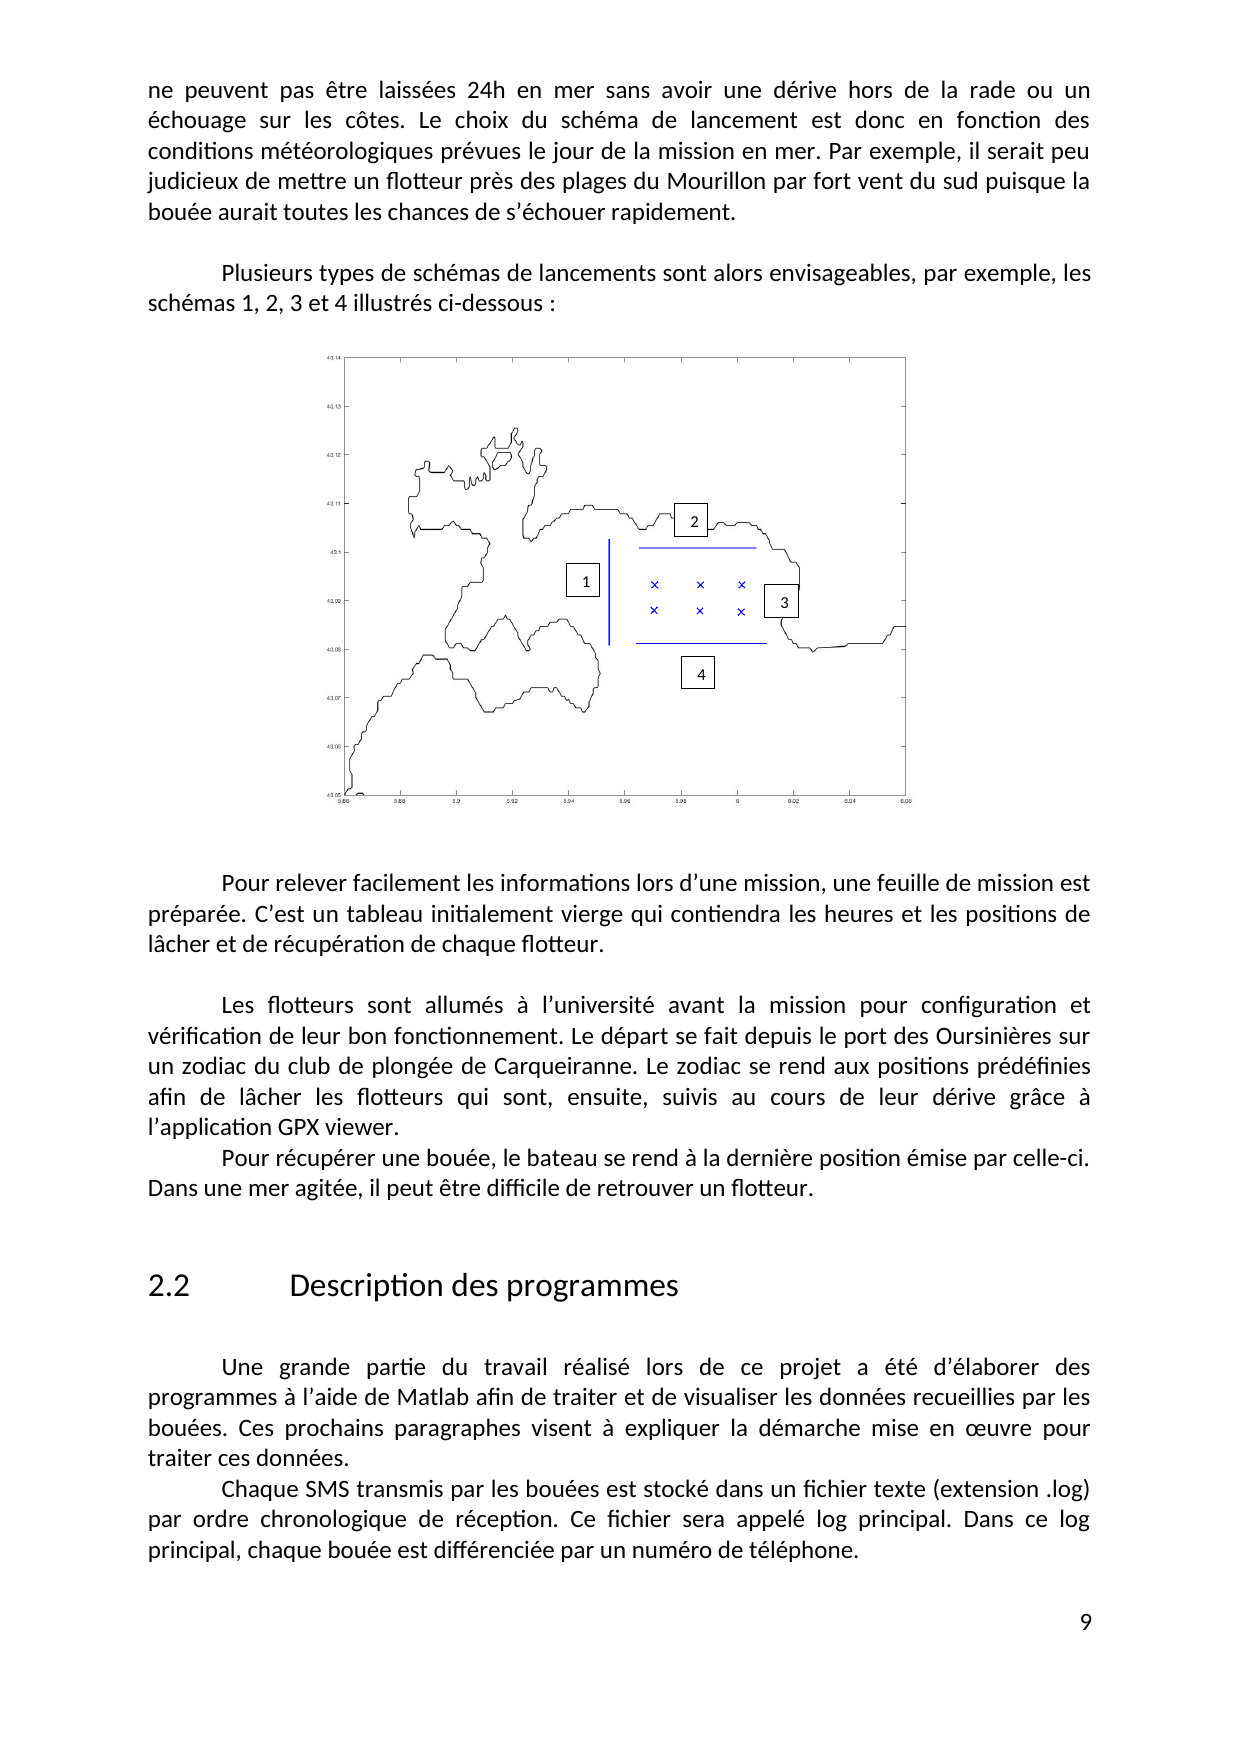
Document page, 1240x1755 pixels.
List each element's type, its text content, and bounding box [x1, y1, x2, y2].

text ne peuvent pas être laissées 24h en mer sans avoir une dérive hors de la rade ou un échouage sur les côtes. Le choix du schéma de lancement est donc en fonction des conditions météorologiques prévues le jour de la mission en mer. Par exemple, il serait peu judicieux de mettre un flotteur près des plages du Mourillon par fort vent du sud puisque la bouée aurait toutes les chances de s’échouer rapidement. [148, 74, 1092, 226]
text Plusieurs types de schémas de lancements sont alors envisageables, par exemple, les schémas 1, 2, 3 et 4 illustrés ci-dessous : [148, 257, 1092, 318]
text Pour récupérer une bouée, le bateau se rend à la dernière position émise par celle-ci. Dans une mer agitée, il peut être difficile de retrouver un flotteur. [148, 1142, 1092, 1203]
text Chaque SMS transmis par les bouées est stocké dans un fichier texte (extension .log) par ordre chronologique de réception. Ce fichier sera appelé log principal. Dans ce log principal, chaque bouée est différenciée par un numéro de téléphone. [148, 1473, 1092, 1564]
text Pour relever facilement les informations lors d’une mission, une feuille de mission est préparée. C’est un tableau initialement vierge qui contiendra les heures et les positions de lâcher et de récupération de chaque flotteur. [148, 867, 1092, 959]
text Une grande partie du travail réalisé lors de ce projet a été d’élaborer des programmes à l’aide de Matlab afin de traiter et de visualiser les données recueillies par les bouées. Ces prochains paragraphes visent à expliquer la démarche mise en œuvre pour traiter ces données. [148, 1351, 1092, 1473]
text Les flotteurs sont allumés à l’université avant la mission pour configuration et vérification de leur bon fonctionnement. Le départ se fait depuis le port des Oursinières sur un zodiac du club de plongée de Carqueiranne. Le zodiac se rend aux positions prédéfinies afin de lâcher les flotteurs qui sont, ensuite, suivis au cours de leur dérive grâce à l’application GPX viewer. [148, 989, 1092, 1142]
text 2.2 Description des programmes [148, 1264, 1092, 1305]
